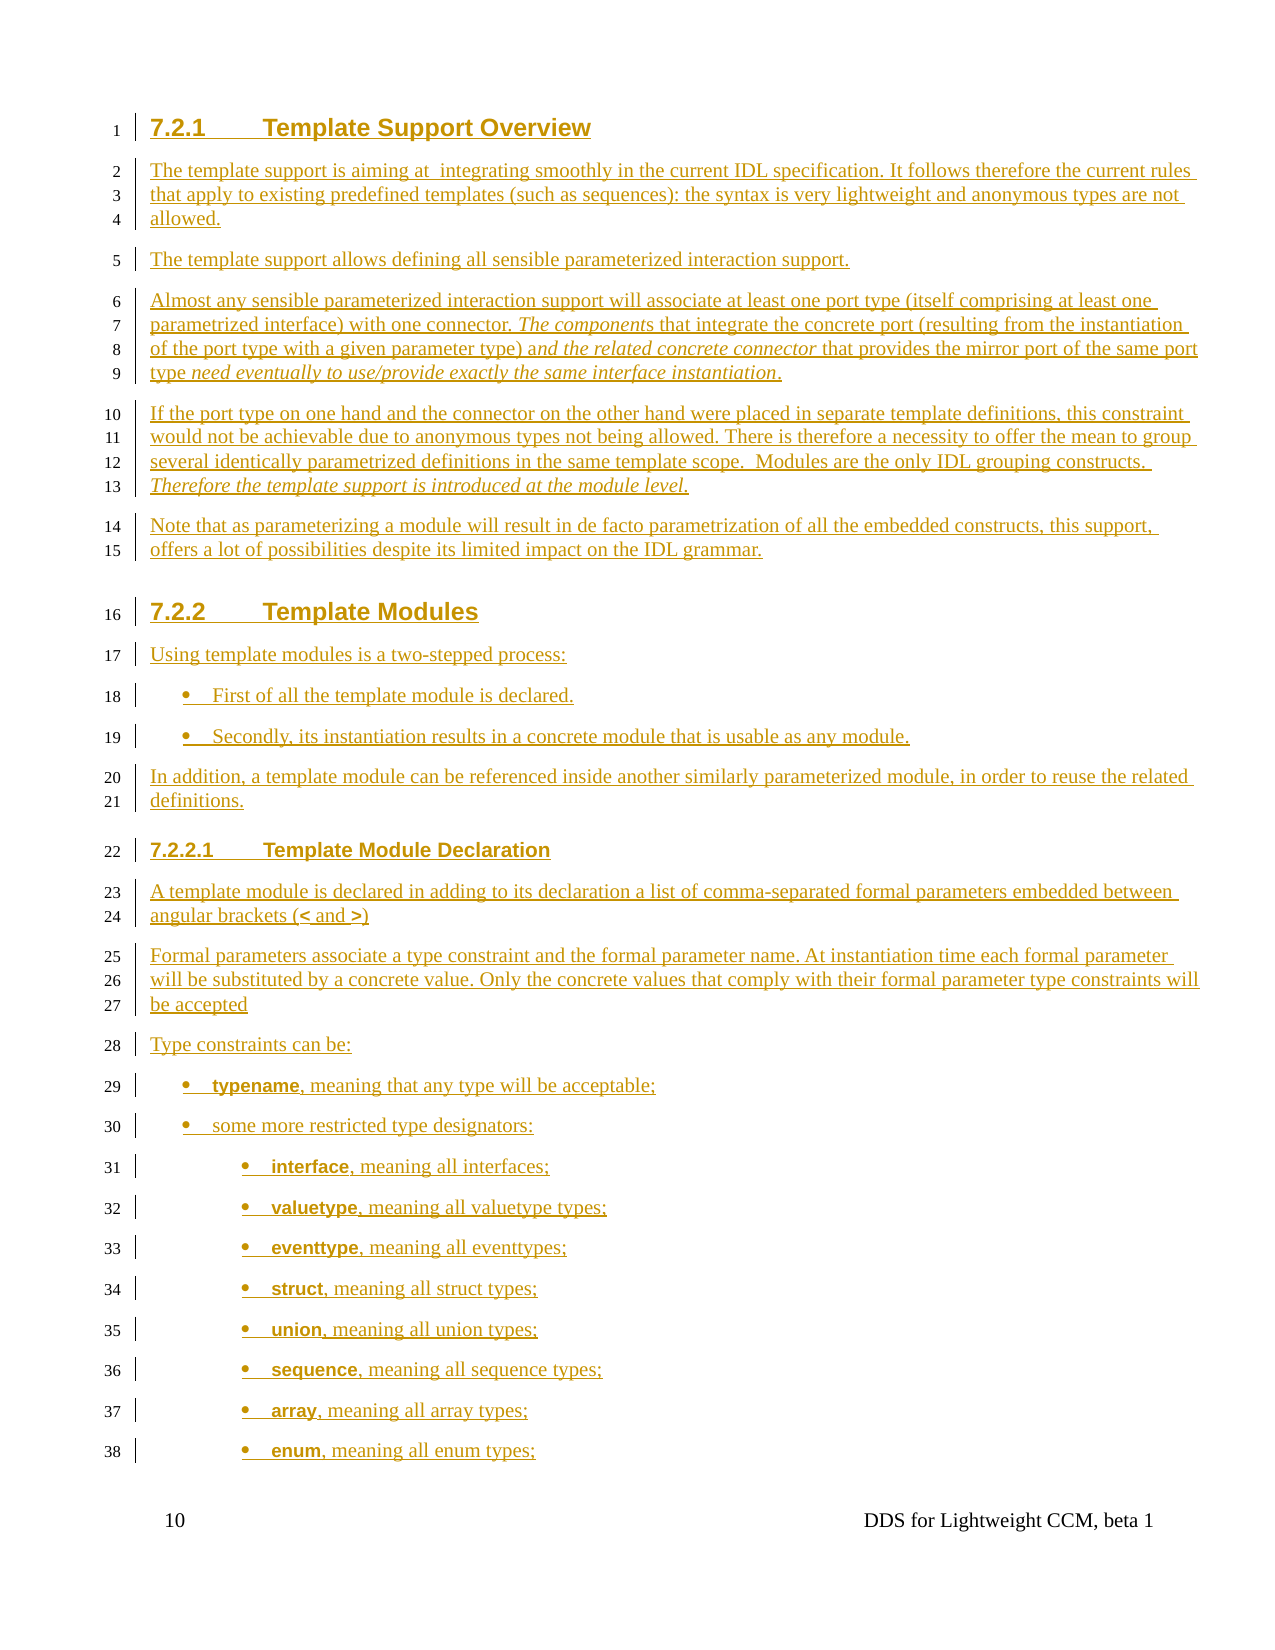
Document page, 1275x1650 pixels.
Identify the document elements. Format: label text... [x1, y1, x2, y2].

subtitle Template Modules [150, 597, 1200, 626]
list struct, meaning all struct types; [242, 1276, 1200, 1300]
list eventtype, meaning all eventtypes; [242, 1235, 1200, 1259]
text Formal parameters associate a type constraint and the formal parameter name. At instantiation time each formal parameter will be substituted by a concrete value. Only the concrete values that comply with their formal parameter type constraints will [150, 943, 1200, 988]
list sequence, meaning all sequence types; [242, 1357, 1200, 1381]
subtitle Template Module Declaration [150, 838, 1200, 862]
list typename, meaning that any type will be acceptable; [182, 1073, 1200, 1097]
list Secondly, its instantiation results in a concrete module that is usable as any module. [182, 723, 1200, 748]
list some more restricted type designators: [182, 1113, 1200, 1137]
text The template support allows defining all sensible parameterized interaction support. [150, 247, 1200, 271]
text Note that as parameterizing a module will result in de facto parametrization of all the embedded constructs, this support, offers a lot of possibilities despite its limited impact on the IDL grammar. [150, 513, 1200, 561]
list union, meaning all union types; [242, 1317, 1200, 1341]
list enum, meaning all enum types; [242, 1438, 1200, 1462]
text Using template modules is a two-stepped process: [150, 642, 1200, 666]
text Type constraints can be: [150, 1032, 1200, 1056]
text If the port type on one hand and the connector on the other hand were placed in separate template definitions, this constraint would not be achievable due to anonymous types not being allowed. There is therefore a necessity to offer the mean to group several identically parametrized definitions in the same template scope. Modules are the only IDL grouping constructs. Therefore the template support is introduced at the module level. [150, 400, 1200, 497]
list array, meaning all array types; [242, 1398, 1200, 1422]
text be accepted [150, 989, 1200, 1016]
text Almost any sensible parameterized interaction support will associate at least one port type (itself comprising at least one parametrized interface) with one connector. The components that integrate the concrete port (resulting from the instantiation of the port type with a given parameter type) and the related concrete connector that provides the mirror port of the same port type need eventually to use/provide exactly the same interface instantiation. [150, 287, 1200, 384]
list interface, meaning all interfaces; [242, 1154, 1200, 1178]
text The template support is aiming at integrating smoothly in the current IDL specification. It follows therefore the current rules that apply to existing predefined templates (such as sequences): the syntax is very lightweight and anonymous types are not allowed. [150, 158, 1200, 230]
text In addition, a template module can be referenced inside another similarly parameterized module, in order to reuse the related definitions. [150, 764, 1200, 812]
list valuetype, meaning all valuetype types; [242, 1195, 1200, 1219]
text A template module is declared in adding to its declaration a list of comma-separated formal parameters embedded between angular brackets (< and >) [150, 878, 1200, 927]
subtitle Template Support Overview [150, 112, 1200, 141]
list First of all the template module is declared. [182, 683, 1200, 707]
